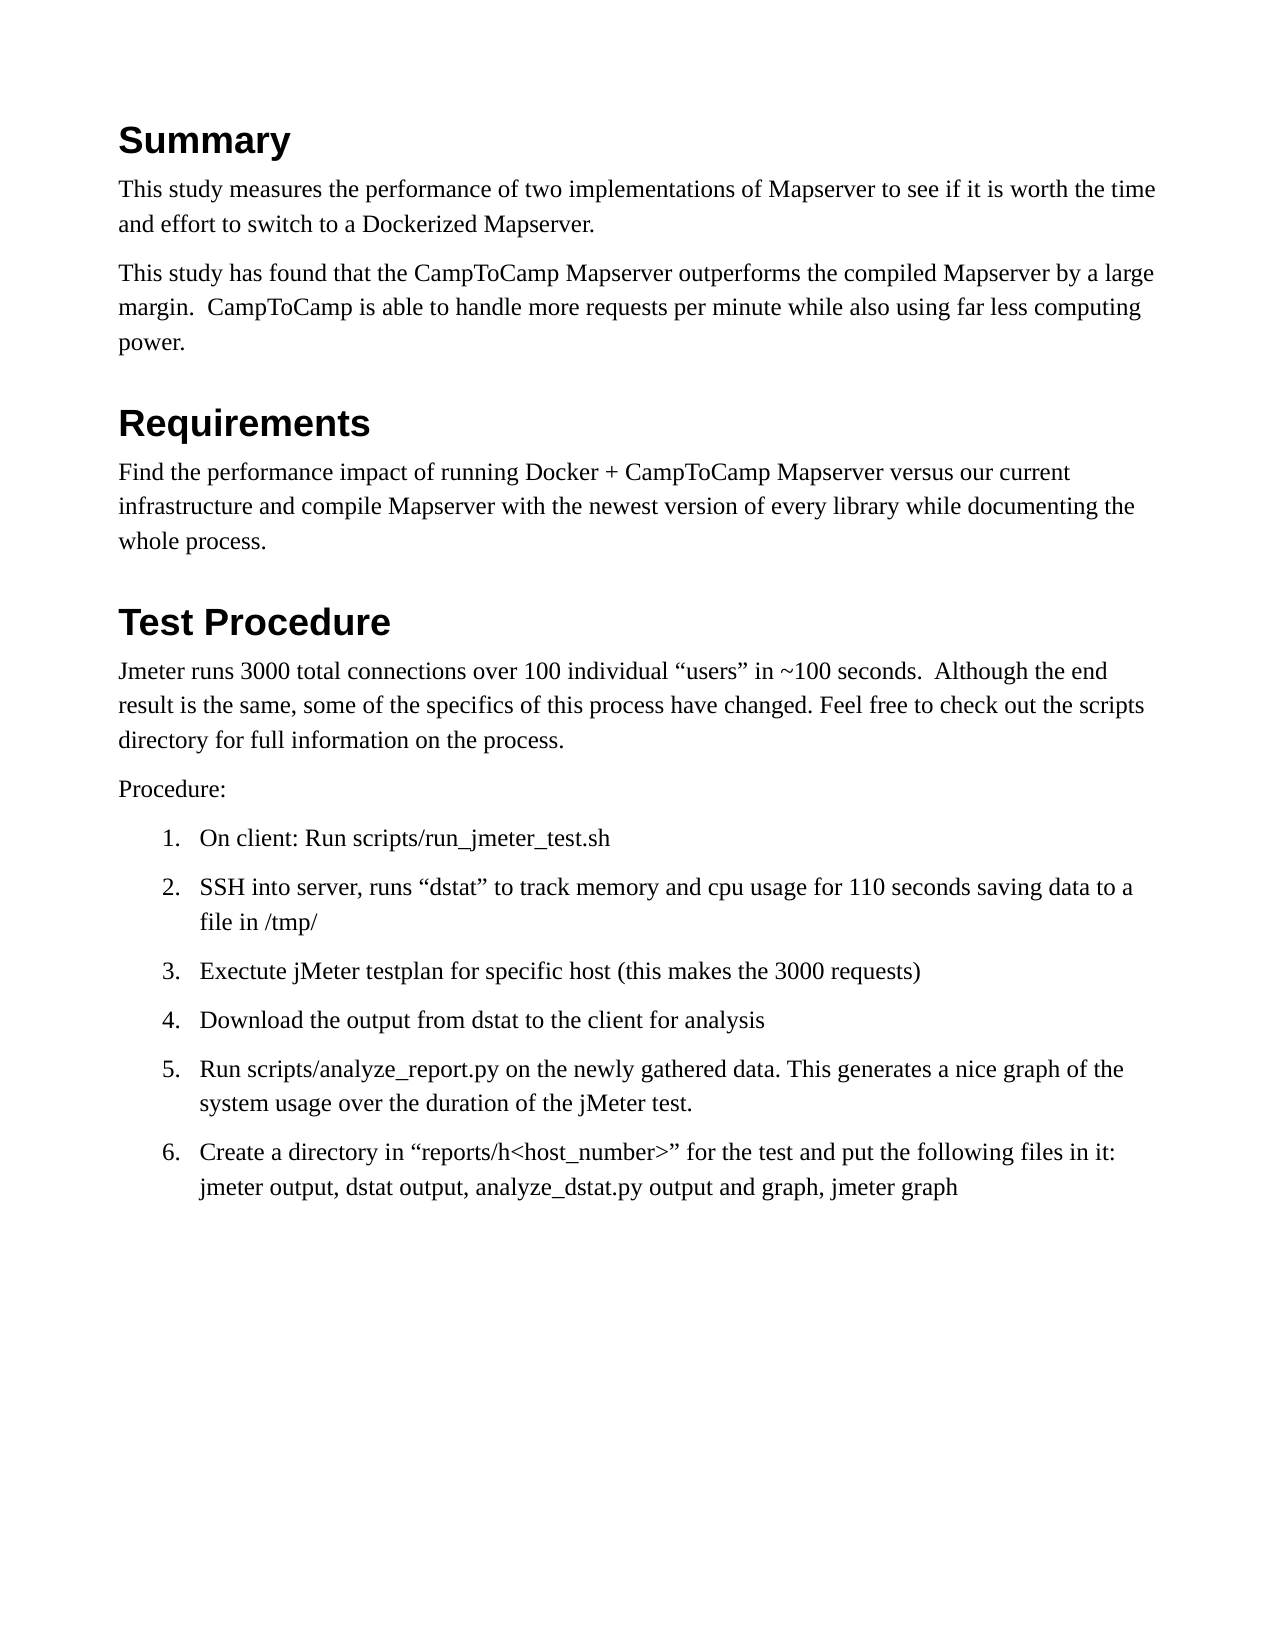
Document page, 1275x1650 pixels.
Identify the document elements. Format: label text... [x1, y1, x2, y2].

text This study has found that the CampToCamp Mapserver outperforms the compiled Mapserver by a large margin. CampToCamp is able to handle more requests per minute while also using far less computing power. [118, 258, 1157, 356]
list Create a directory in “reports/h<host_number>” for the test and put the following files in it: jmeter output, dstat output, analyze_dstat.py output and graph, jmeter graph [162, 1137, 1157, 1201]
subtitle Test Procedure [118, 600, 1157, 644]
list Download the output from dstat to the client for analysis [162, 1005, 1157, 1034]
text Jmeter runs 3000 total connections over 100 individual “users” in ~100 seconds. Although the end result is the same, some of the specifics of this process have changed. Feel free to check out the scripts directory for full information on the process. [118, 656, 1157, 754]
subtitle Requirements [118, 401, 1157, 444]
text Procedure: [118, 774, 1157, 803]
list Exectute jMeter testplan for specific host (this makes the 3000 requests) [162, 956, 1157, 984]
list On client: Run scripts/run_jmeter_test.sh [162, 823, 1157, 852]
list Run scripts/analyze_report.py on the newly gathered data. This generates a nice graph of the system usage over the duration of the jMeter test. [162, 1054, 1157, 1117]
text This study measures the performance of two implementations of Mapserver to see if it is worth the time and effort to switch to a Dockerized Mapserver. [118, 174, 1157, 237]
text Find the performance impact of running Docker + CampToCamp Mapserver versus our current infrastructure and compile Mapserver with the newest version of every library while documenting the whole process. [118, 457, 1157, 555]
list SSH into server, runs “dstat” to track memory and cpu usage for 110 seconds saving data to a file in /tmp/ [162, 872, 1157, 936]
subtitle Summary [118, 118, 1157, 162]
